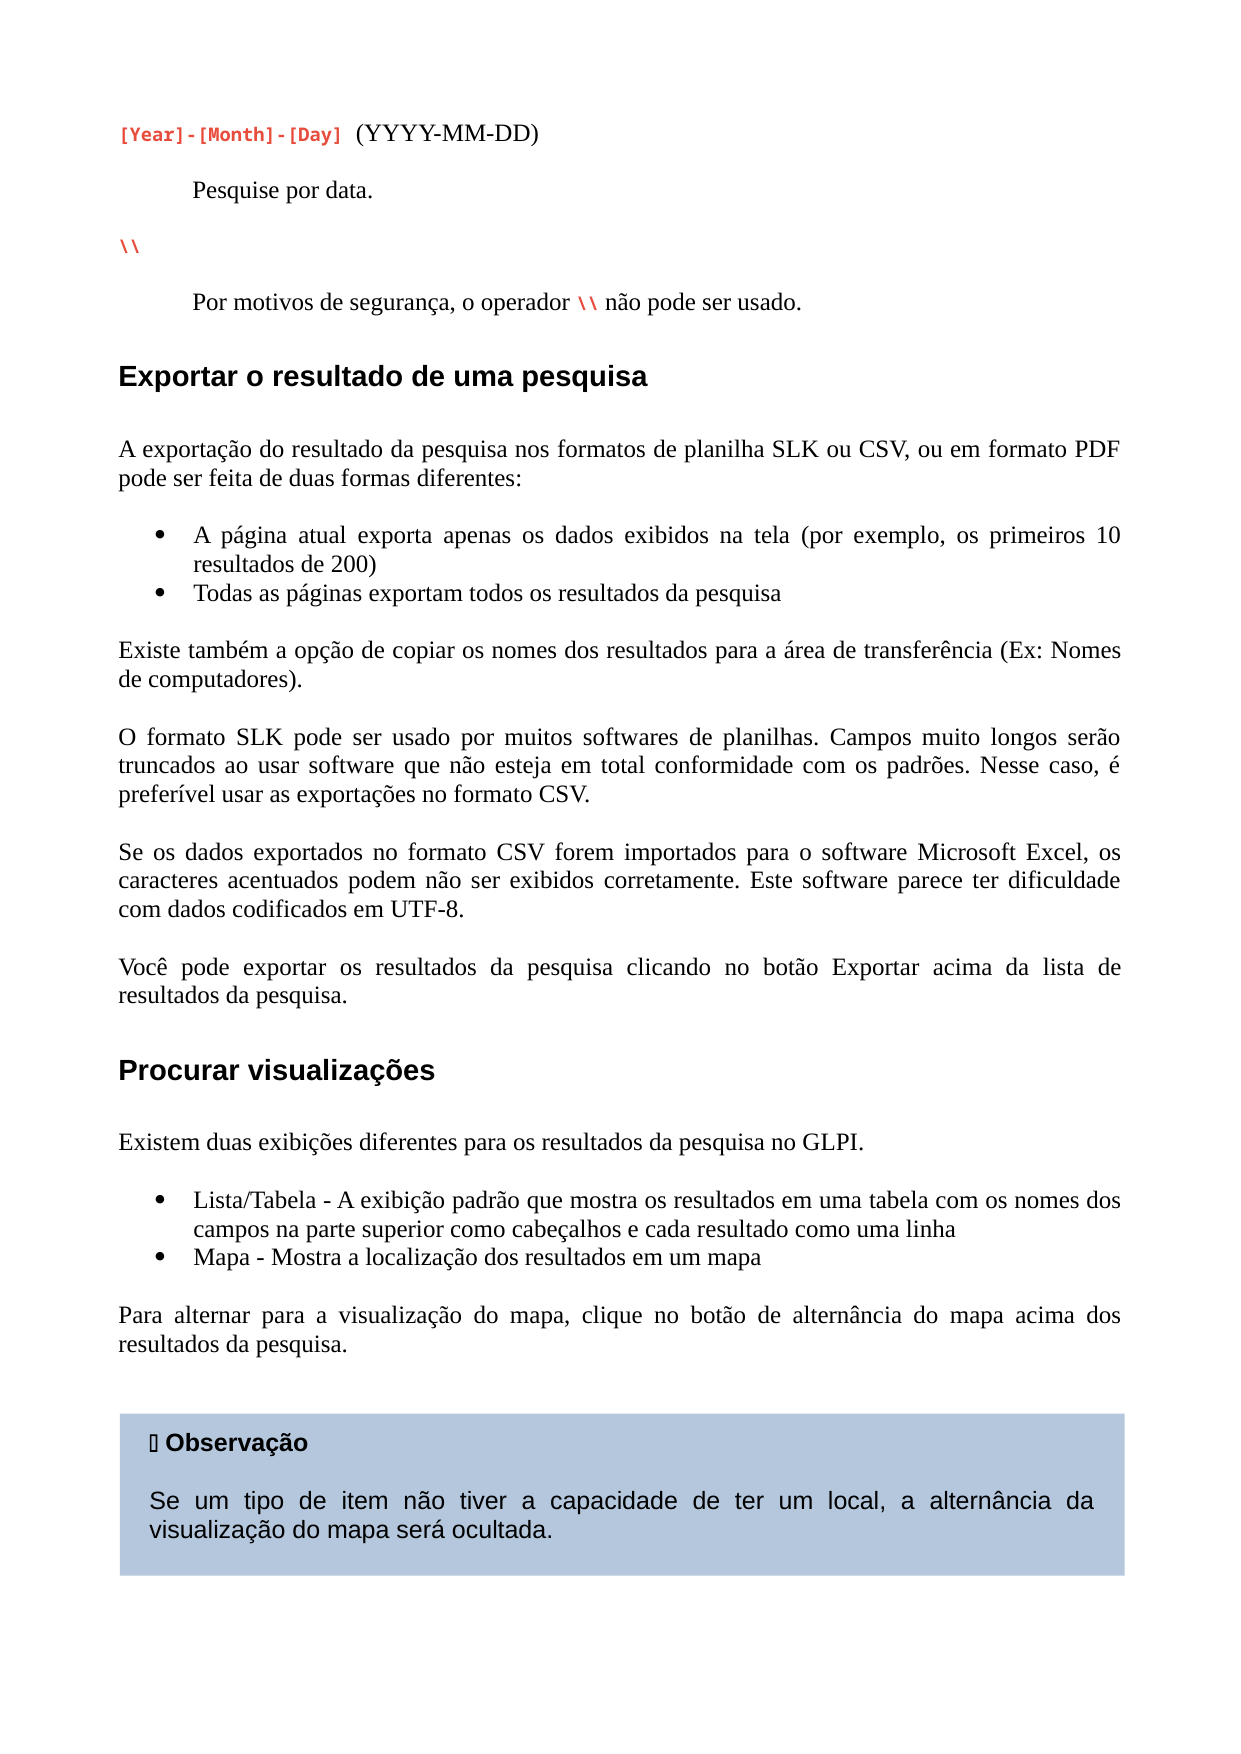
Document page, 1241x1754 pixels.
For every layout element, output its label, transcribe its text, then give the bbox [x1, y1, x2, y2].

text Você pode exportar os resultados da pesquisa clicando no botão Exportar acima da lista de resultados da pesquisa. [118, 952, 1122, 1009]
text O formato SLK pode ser usado por muitos softwares de planilhas. Campos muito longos serão truncados ao usar software que não esteja em total conformidade com os padrões. Nesse caso, é preferível usar as exportações no formato CSV. [118, 722, 1122, 808]
text Existe também a opção de copiar os nomes dos resultados para a área de transferência (Ex: Nomes de computadores). [118, 636, 1122, 693]
text A exportação do resultado da pesquisa nos formatos de planilha SLK ou CSV, ou em formato PDF pode ser feita de duas formas diferentes: [118, 434, 1122, 492]
text Se os dados exportados no formato CSV forem importados para o software Microsoft Excel, os caracteres acentuados podem não ser exibidos corretamente. Este software parece ter dificuldade com dados codificados em UTF-8. [118, 837, 1122, 923]
subtitle Exportar o resultado de uma pesquisa [118, 359, 1122, 393]
text [Year]-[Month]-[Day] (YYYY-MM-DD) [118, 118, 1122, 147]
text \\ [118, 233, 1122, 259]
list A página atual exporta apenas os dados exibidos na tela (por exemplo, os primeiros 10 resultados de 200) [156, 521, 1122, 578]
subtitle Procurar visualizações [118, 1053, 1122, 1086]
list Mapa - Mostra a localização dos resultados em um mapa [156, 1242, 1122, 1271]
list Todas as páginas exportam todos os resultados da pesquisa [156, 578, 1122, 607]
list Lista/Tabela - A exibição padrão que mostra os resultados em uma tabela com os nomes dos campos na parte superior como cabeçalhos e cada resultado como uma linha [156, 1185, 1122, 1242]
text Por motivos de segurança, o operador \\ não pode ser usado. [118, 287, 1122, 316]
text Para alternar para a visualização do mapa, clique no botão de alternância do mapa acima dos resultados da pesquisa. [118, 1300, 1122, 1357]
text Existem duas exibições diferentes para os resultados da pesquisa no GLPI. [118, 1127, 1122, 1156]
text Pesquise por data. [118, 176, 1122, 204]
